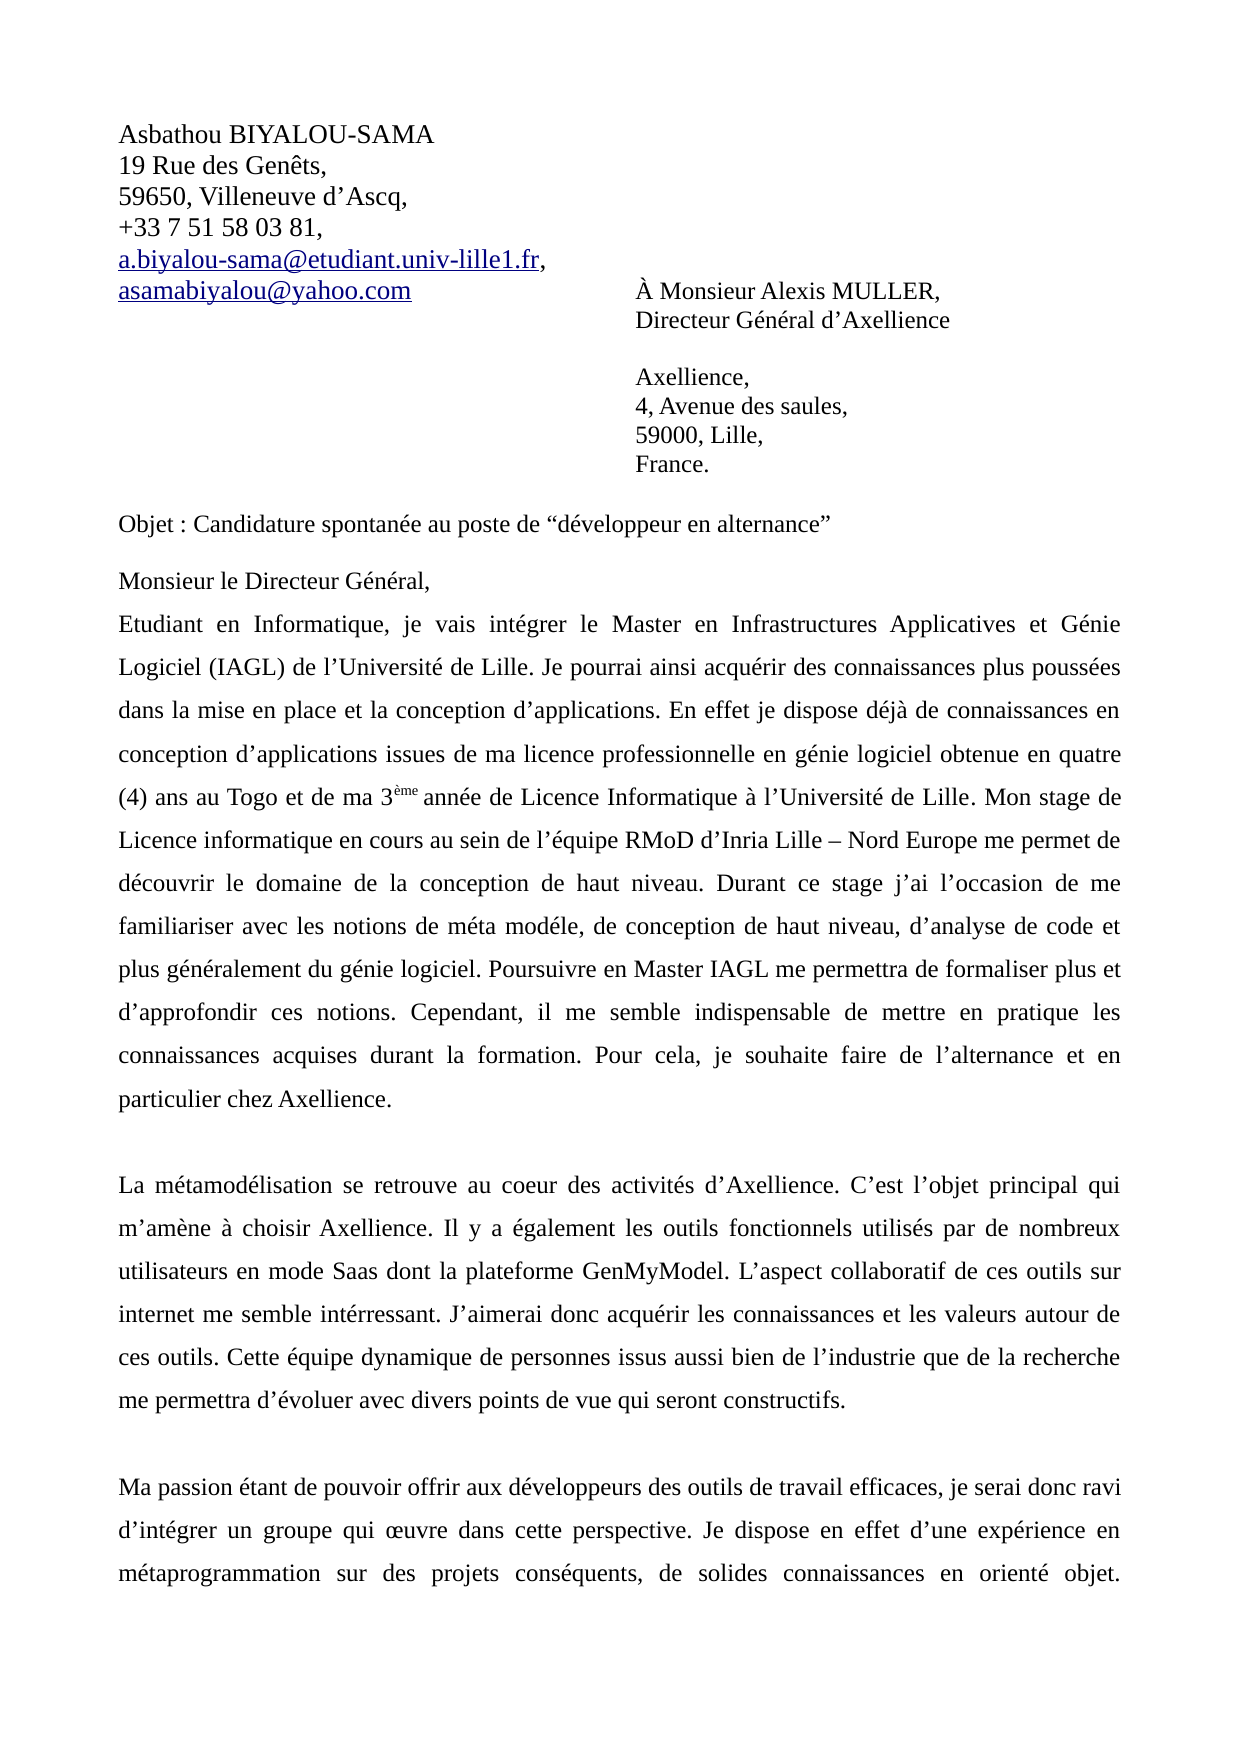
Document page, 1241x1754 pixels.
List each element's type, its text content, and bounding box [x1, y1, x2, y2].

text a.biyalou-sama@etudiant.univ-lille1.fr, [118, 243, 1122, 274]
text France. [118, 449, 1122, 477]
text asamabiyalou@yahoo.com À Monsieur Alexis MULLER, [118, 274, 1122, 305]
text Axellience, [118, 362, 1122, 391]
text La métamodélisation se retrouve au coeur des activités d’Axellience. C’est l’objet principal qui m’amène à choisir Axellience. Il y a également les outils fonctionnels utilisés par de nombreux utilisateurs en mode Saas dont la plateforme GenMyModel. L’aspect collaboratif de ces outils sur internet me semble intérressant. J’aimerai donc acquérir les connaissances et les valeurs autour de ces outils. Cette équipe dynamique de personnes issus aussi bien de l’industrie que de la recherche me permettra d’évoluer avec divers points de vue qui seront constructifs. [118, 1170, 1122, 1414]
text 59000, Lille, [118, 420, 1122, 449]
text 59650, Villeneuve d’Ascq, [118, 180, 1122, 212]
text Directeur Général d’Axellience [118, 305, 1122, 334]
text 4, Avenue des saules, [118, 391, 1122, 420]
text 19 Rue des Genêts, [118, 149, 1122, 180]
text +33 7 51 58 03 81, [118, 212, 1122, 243]
text Etudiant en Informatique, je vais intégrer le Master en Infrastructures Applicatives et Génie Logiciel (IAGL) de l’Université de Lille. Je pourrai ainsi acquérir des connaissances plus poussées dans la mise en place et la conception d’applications. En effet je dispose déjà de connaissances en conception d’applications issues de ma licence professionnelle en génie logiciel obtenue en quatre (4) ans au Togo et de ma 3ème année de Licence Informatique à l’Université de Lille. Mon stage de Licence informatique en cours au sein de l’équipe RMoD d’Inria Lille – Nord Europe me permet de découvrir le domaine de la conception de haut niveau. Durant ce stage j’ai l’occasion de me familiariser avec les notions de méta modéle, de conception de haut niveau, d’analyse de code et plus généralement du génie logiciel. Poursuivre en Master IAGL me permettra de formaliser plus et d’approfondir ces notions. Cependant, il me semble indispensable de mettre en pratique les connaissances acquises durant la formation. Pour cela, je souhaite faire de l’alternance et en particulier chez Axellience. [118, 609, 1122, 1112]
text Ma passion étant de pouvoir offrir aux développeurs des outils de travail efficaces, je serai donc ravi d’intégrer un groupe qui œuvre dans cette perspective. Je dispose en effet d’une expérience en métaprogrammation sur des projets conséquents, de solides connaissances en orienté objet. [118, 1472, 1122, 1587]
text Objet : Candidature spontanée au poste de “développeur en alternance” [118, 509, 1122, 537]
text Asbathou BIYALOU-SAMA [118, 118, 1122, 149]
text Monsieur le Directeur Général, [118, 566, 1122, 595]
